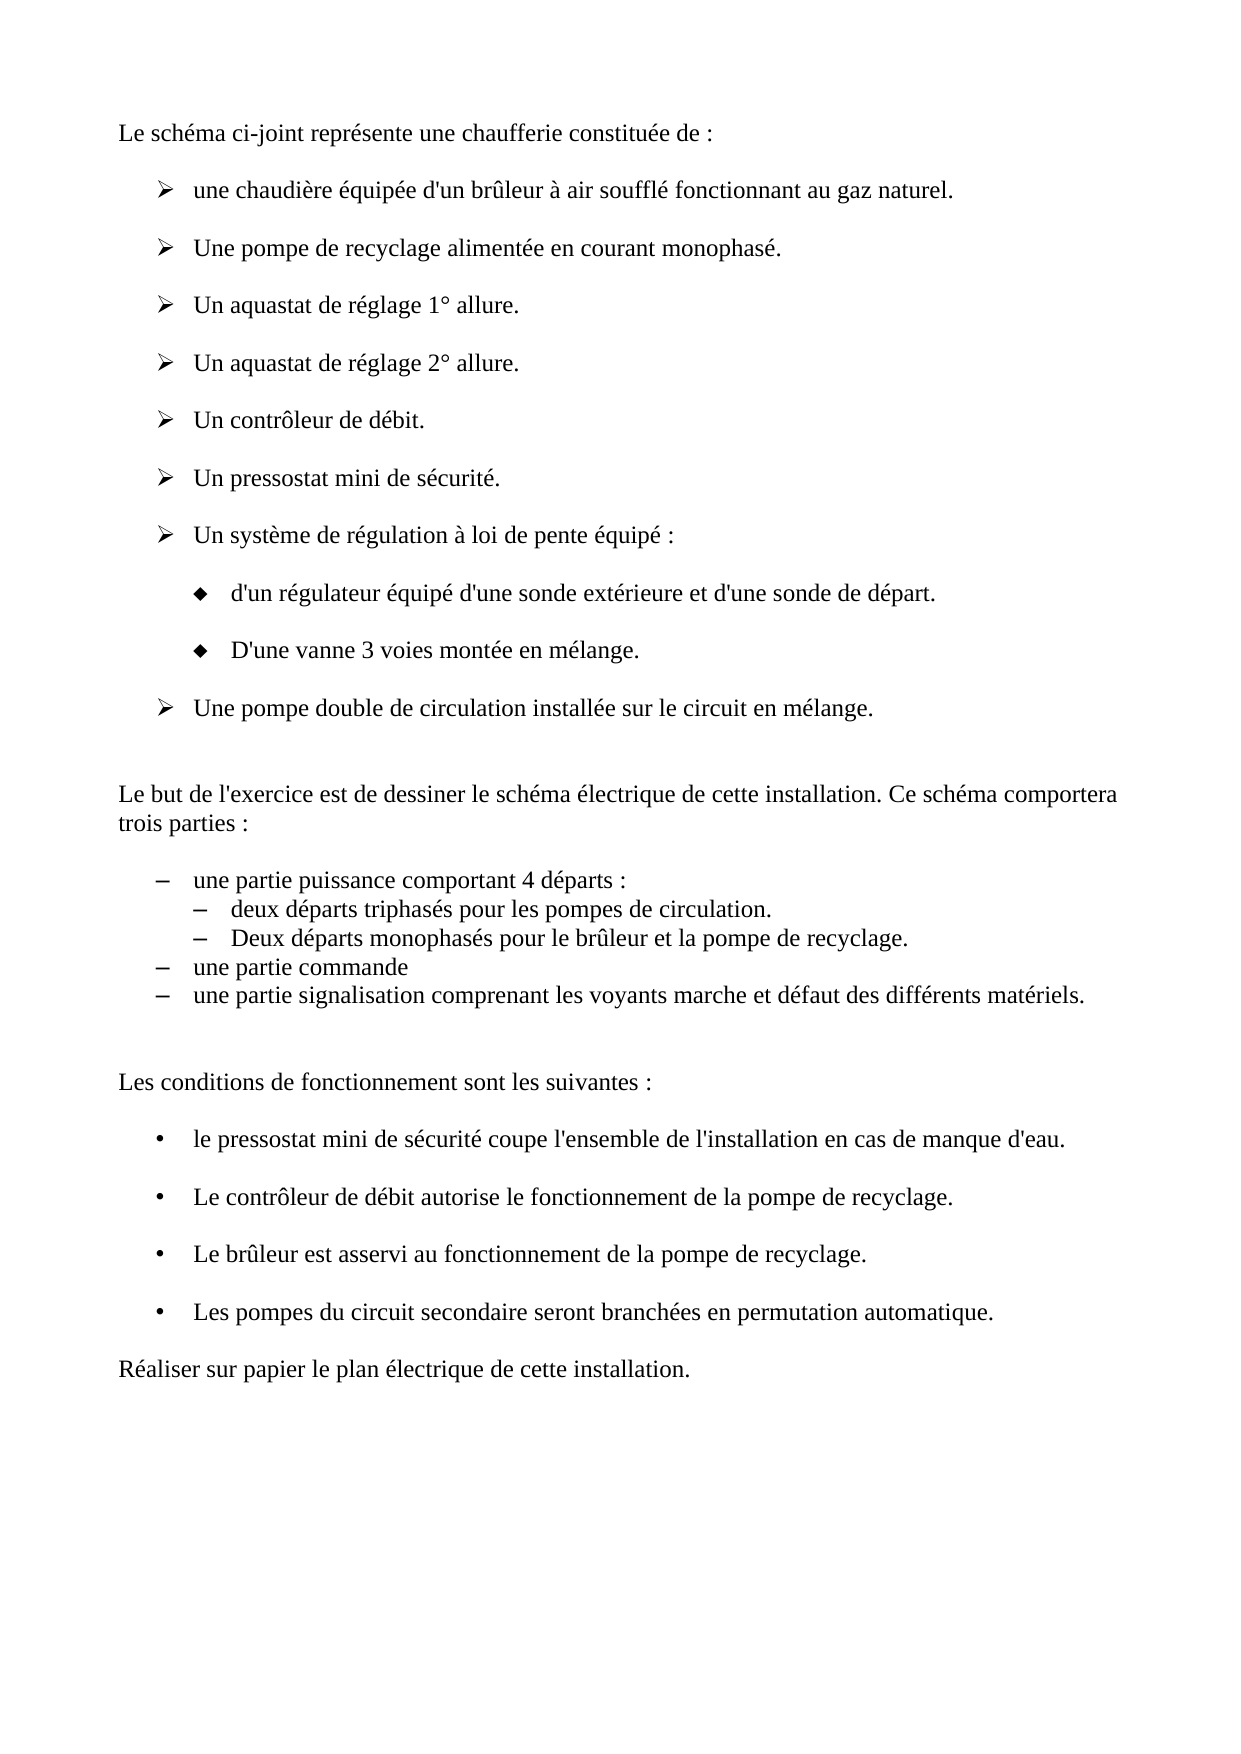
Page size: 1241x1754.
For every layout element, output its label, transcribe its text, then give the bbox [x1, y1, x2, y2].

list d'un régulateur équipé d'une sonde extérieure et d'une sonde de départ. [193, 578, 1122, 607]
text Le schéma ci-joint représente une chaufferie constituée de : [118, 118, 1122, 147]
list Le brûleur est asservi au fonctionnement de la pompe de recyclage. [156, 1239, 1122, 1268]
list Un contrôleur de débit. [156, 406, 1122, 434]
text Réaliser sur papier le plan électrique de cette installation. [118, 1354, 1122, 1383]
list une partie puissance comportant 4 départs : [156, 866, 1122, 894]
list une partie signalisation comprenant les voyants marche et défaut des différents matériels. [156, 981, 1122, 1009]
list une chaudière équipée d'un brûleur à air soufflé fonctionnant au gaz naturel. [156, 176, 1122, 204]
list le pressostat mini de sécurité coupe l'ensemble de l'installation en cas de manque d'eau. [156, 1124, 1122, 1153]
list Un pressostat mini de sécurité. [156, 463, 1122, 492]
list Une pompe de recyclage alimentée en courant monophasé. [156, 233, 1122, 262]
list Un aquastat de réglage 1° allure. [156, 291, 1122, 319]
list deux départs triphasés pour les pompes de circulation. [193, 894, 1122, 923]
list une partie commande [156, 952, 1122, 981]
list Les pompes du circuit secondaire seront branchées en permutation automatique. [156, 1297, 1122, 1326]
list Un système de régulation à loi de pente équipé : [156, 521, 1122, 549]
list Le contrôleur de débit autorise le fonctionnement de la pompe de recyclage. [156, 1182, 1122, 1211]
list D'une vanne 3 voies montée en mélange. [193, 636, 1122, 664]
list Un aquastat de réglage 2° allure. [156, 348, 1122, 377]
text Les conditions de fonctionnement sont les suivantes : [118, 1067, 1122, 1096]
list Une pompe double de circulation installée sur le circuit en mélange. [156, 693, 1122, 722]
text Le but de l'exercice est de dessiner le schéma électrique de cette installation. Ce schéma comportera trois parties : [118, 779, 1122, 837]
list Deux départs monophasés pour le brûleur et la pompe de recyclage. [193, 923, 1122, 952]
